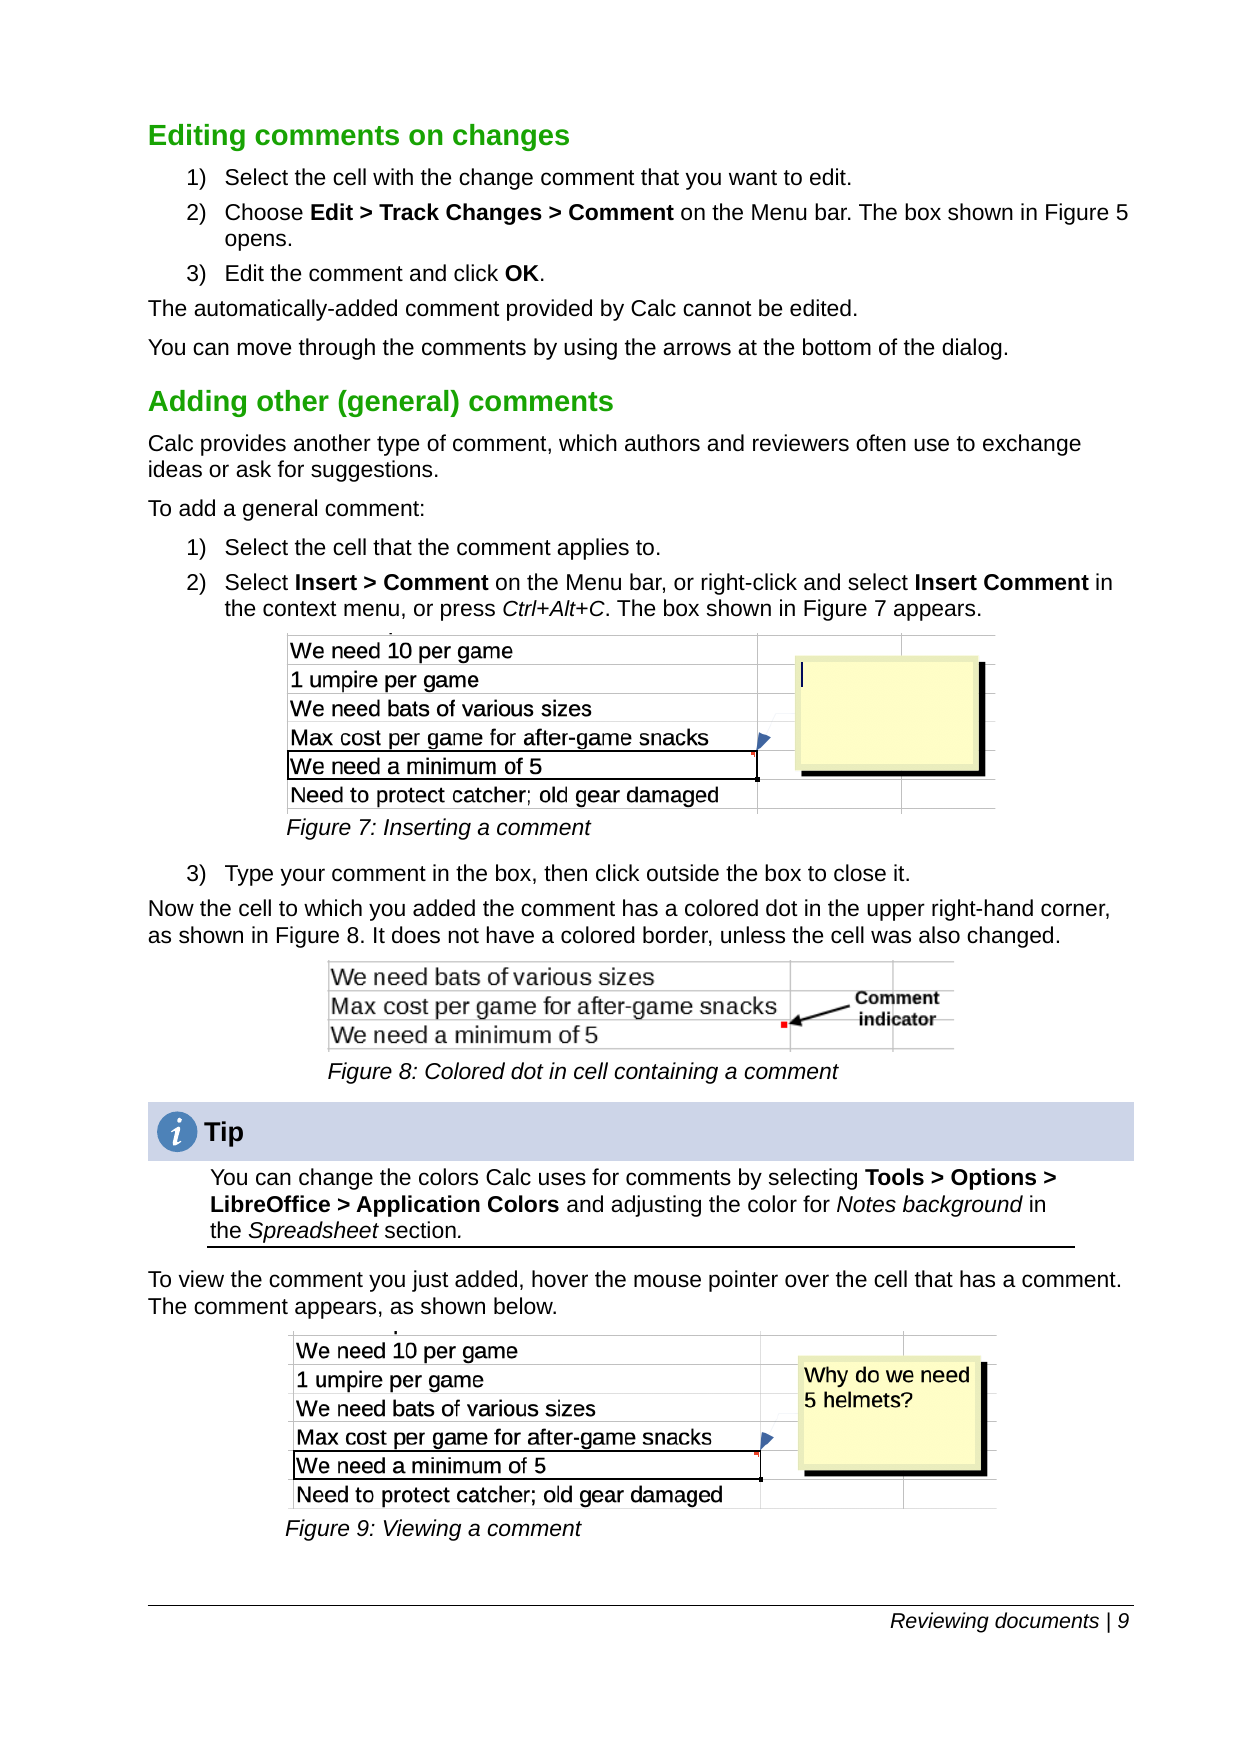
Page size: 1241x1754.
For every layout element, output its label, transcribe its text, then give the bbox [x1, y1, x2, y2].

list Select Insert > Comment on the Menu bar, or right-click and select Insert Comment in the context menu, or press Ctrl+Alt+C. The box shown in Figure 7 appears. [207, 569, 1134, 622]
text Figure 7: Inserting a comment [286, 814, 996, 840]
subtitle Editing comments on changes [148, 118, 1134, 152]
text You can change the colors Calc uses for comments by selecting Tools > Options > LibreOffice > Application Colors and adjusting the color for Notes background in the Spreadsheet section. [207, 1161, 1075, 1246]
list Select the cell with the change comment that you want to edit. [207, 163, 1134, 190]
text Calc provides another type of comment, which authors and reviewers often use to exchange ideas or ask for suggestions. [148, 429, 1134, 482]
list Select the cell that the comment applies to. [207, 534, 1134, 560]
text Figure 9: Viewing a comment [285, 1331, 997, 1541]
list Type your comment in the box, then click outside the box to close it. [207, 860, 1134, 887]
list Choose Edit > Track Changes > Comment on the Menu bar. The box shown in Figure 5 opens. [207, 199, 1134, 251]
picture [288, 1331, 997, 1509]
list To add a general comment: [148, 495, 1134, 521]
text The automatically-added comment provided by Calc cannot be edited. [148, 295, 1134, 322]
picture [286, 633, 996, 814]
text Figure 8: Colored dot in cell containing a comment [327, 1052, 954, 1084]
picture [327, 960, 955, 1052]
list Edit the comment and click OK. [207, 260, 1134, 287]
text To view the comment you just added, hover the mouse pointer over the cell that has a comment. The comment appears, as shown below. [148, 1266, 1134, 1319]
subtitle Adding other (general) comments [148, 384, 1134, 418]
text You can move through the comments by using the arrows at the bottom of the dialog. [148, 334, 1134, 361]
text Now the cell to which you added the comment has a colored dot in the upper right-hand corner, as shown in Figure 8. It does not have a colored border, unless the cell was also changed. [148, 895, 1134, 948]
subtitle Tip [148, 1102, 1134, 1161]
